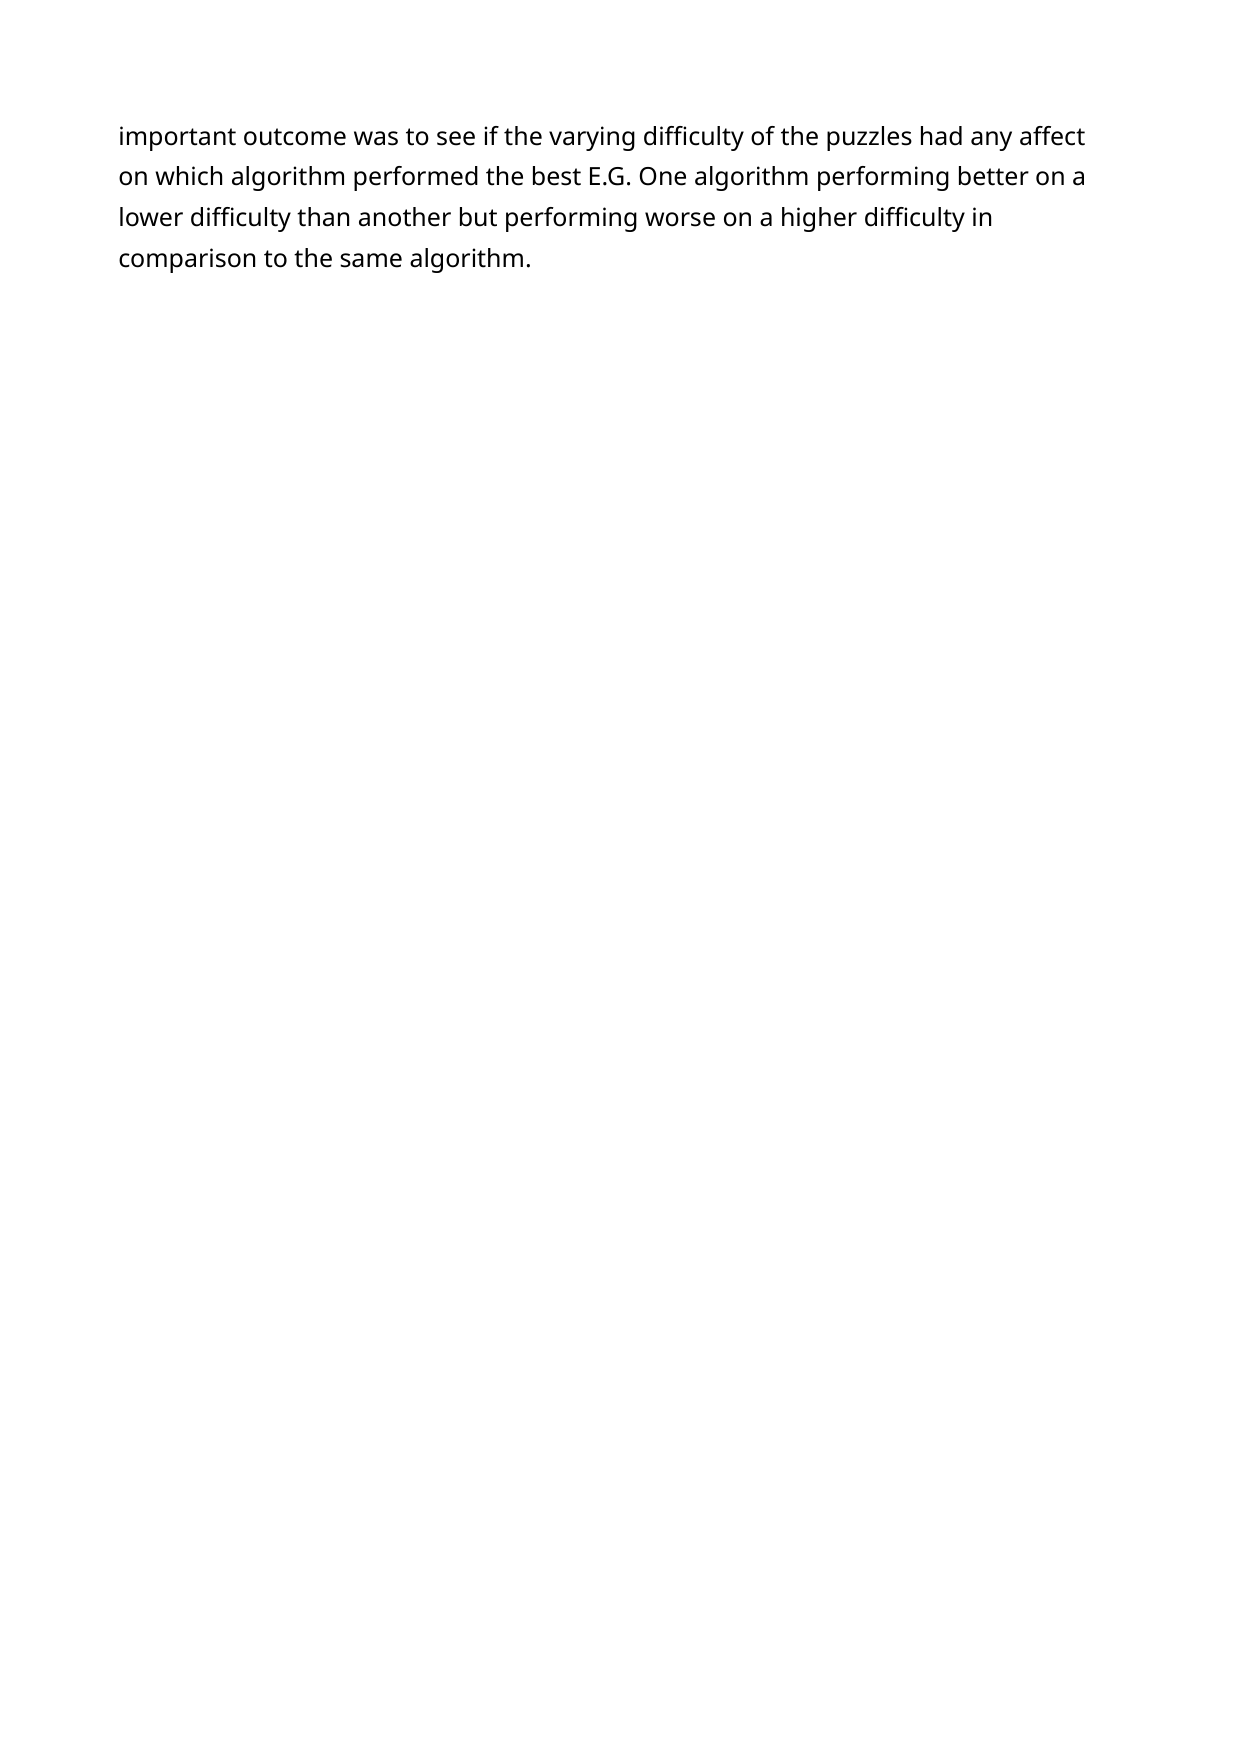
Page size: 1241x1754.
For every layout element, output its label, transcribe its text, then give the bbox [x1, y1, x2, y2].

text important outcome was to see if the varying difficulty of the puzzles had any affect on which algorithm performed the best E.G. One algorithm performing better on a lower difficulty than another but performing worse on a higher difficulty in comparison to the same algorithm. [118, 118, 1122, 275]
